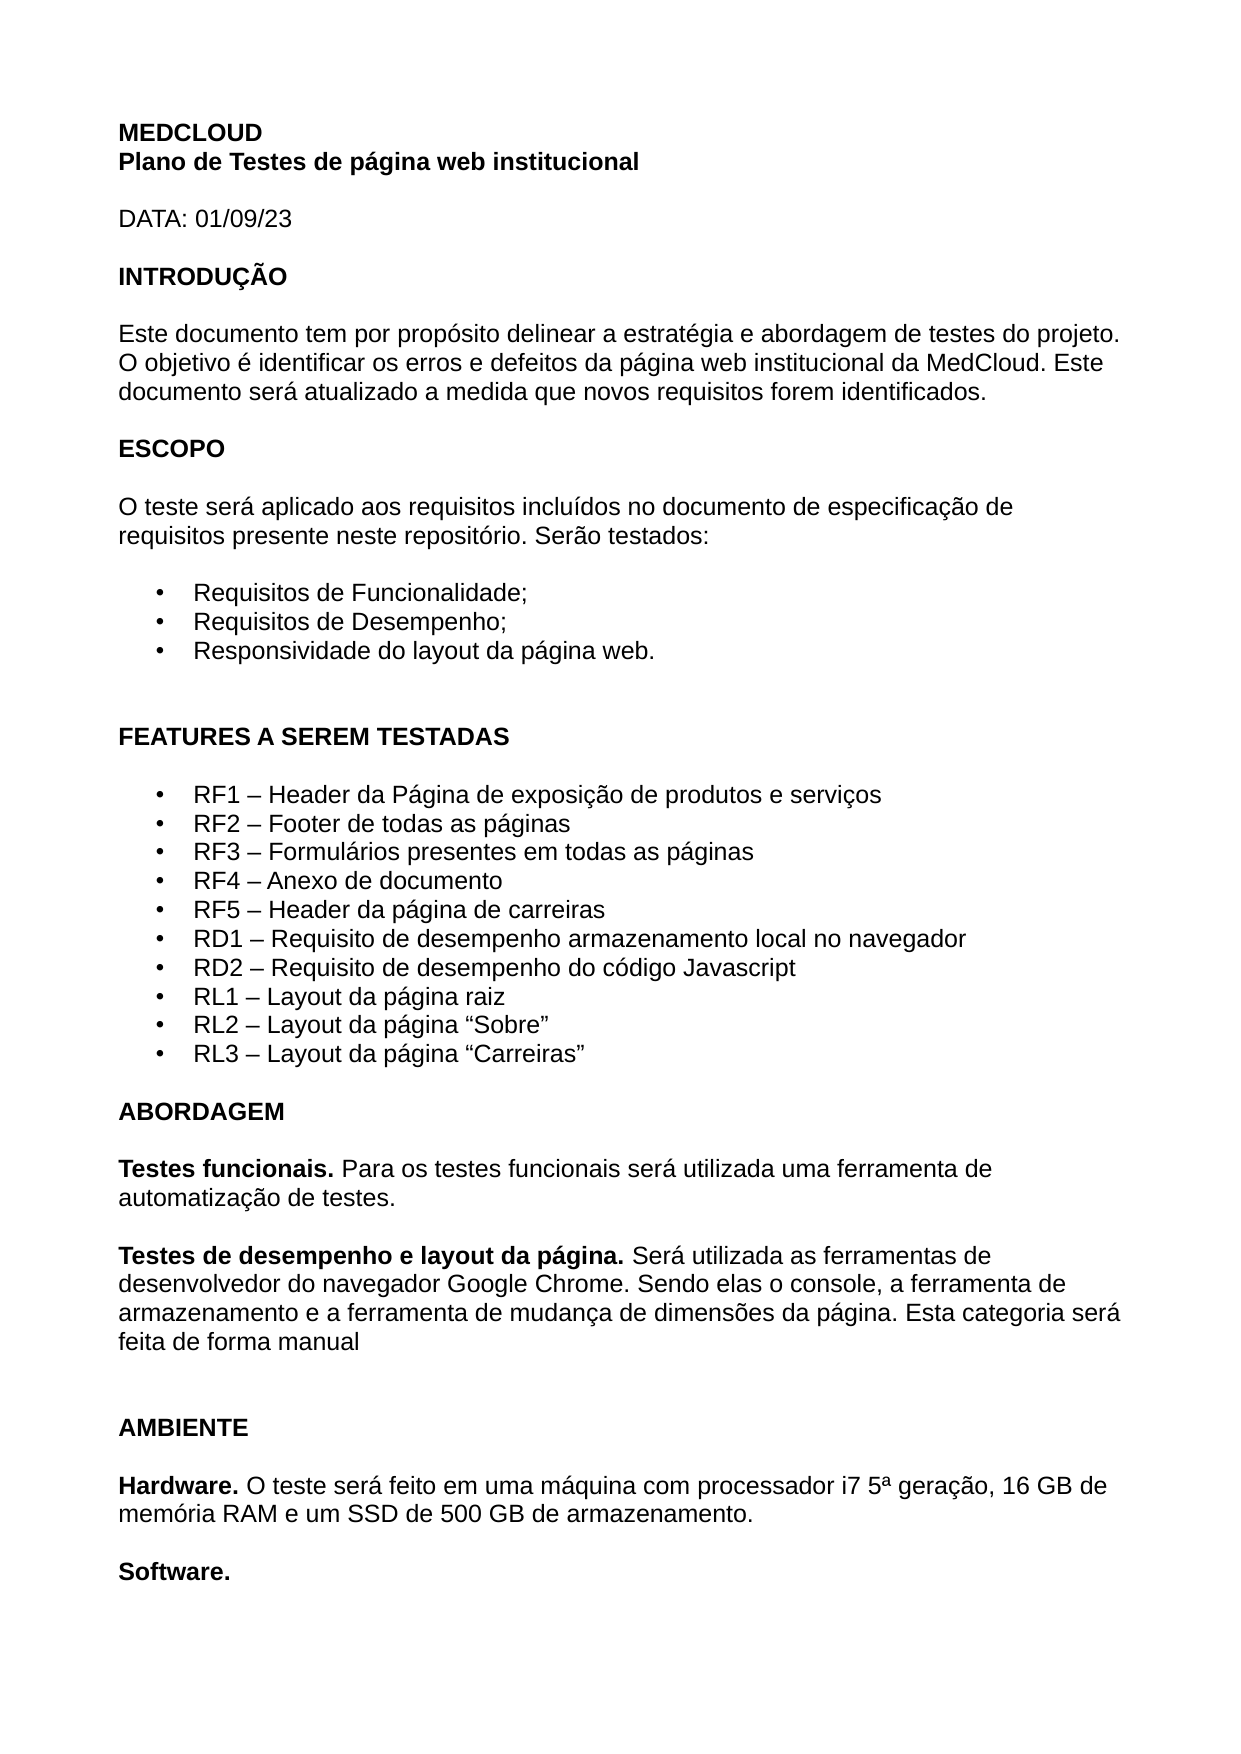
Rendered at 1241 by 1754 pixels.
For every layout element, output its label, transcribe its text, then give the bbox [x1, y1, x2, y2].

list RL1 – Layout da página raiz [156, 982, 1122, 1011]
text Hardware. O teste será feito em uma máquina com processador i7 5ª geração, 16 GB de memória RAM e um SSD de 500 GB de armazenamento. [118, 1471, 1122, 1528]
list RF3 – Formulários presentes em todas as páginas [156, 837, 1122, 866]
text ABORDAGEM [118, 1097, 1122, 1126]
text O teste será aplicado aos requisitos incluídos no documento de especificação de requisitos presente neste repositório. Serão testados: [118, 492, 1122, 549]
text INTRODUÇÃO [118, 262, 1122, 291]
list Responsividade do layout da página web. [156, 636, 1122, 665]
list RD1 – Requisito de desempenho armazenamento local no navegador [156, 924, 1122, 953]
list RF5 – Header da página de carreiras [156, 895, 1122, 924]
text AMBIENTE [118, 1413, 1122, 1471]
text Testes de desempenho e layout da página. Será utilizada as ferramentas de desenvolvedor do navegador Google Chrome. Sendo elas o console, a ferramenta de armazenamento e a ferramenta de mudança de dimensões da página. Esta categoria será feita de forma manual [118, 1241, 1122, 1356]
text Software. [118, 1557, 1122, 1586]
text FEATURES A SEREM TESTADAS [118, 722, 1122, 751]
list Requisitos de Funcionalidade; [156, 578, 1122, 607]
list Requisitos de Desempenho; [156, 607, 1122, 636]
text Este documento tem por propósito delinear a estratégia e abordagem de testes do projeto. O objetivo é identificar os erros e defeitos da página web institucional da MedCloud. Este documento será atualizado a medida que novos requisitos forem identificados. [118, 319, 1122, 406]
text Plano de Testes de página web institucional [118, 147, 1122, 176]
list RL2 – Layout da página “Sobre” [156, 1011, 1122, 1039]
list RF4 – Anexo de documento [156, 866, 1122, 895]
list RL3 – Layout da página “Carreiras” [156, 1039, 1122, 1068]
list RD2 – Requisito de desempenho do código Javascript [156, 953, 1122, 982]
text DATA: 01/09/23 [118, 204, 1122, 233]
list RF1 – Header da Página de exposição de produtos e serviços [156, 780, 1122, 808]
text ESCOPO [118, 434, 1122, 463]
list RF2 – Footer de todas as páginas [156, 808, 1122, 837]
text Testes funcionais. Para os testes funcionais será utilizada uma ferramenta de automatização de testes. [118, 1154, 1122, 1212]
text MEDCLOUD [118, 118, 1122, 147]
